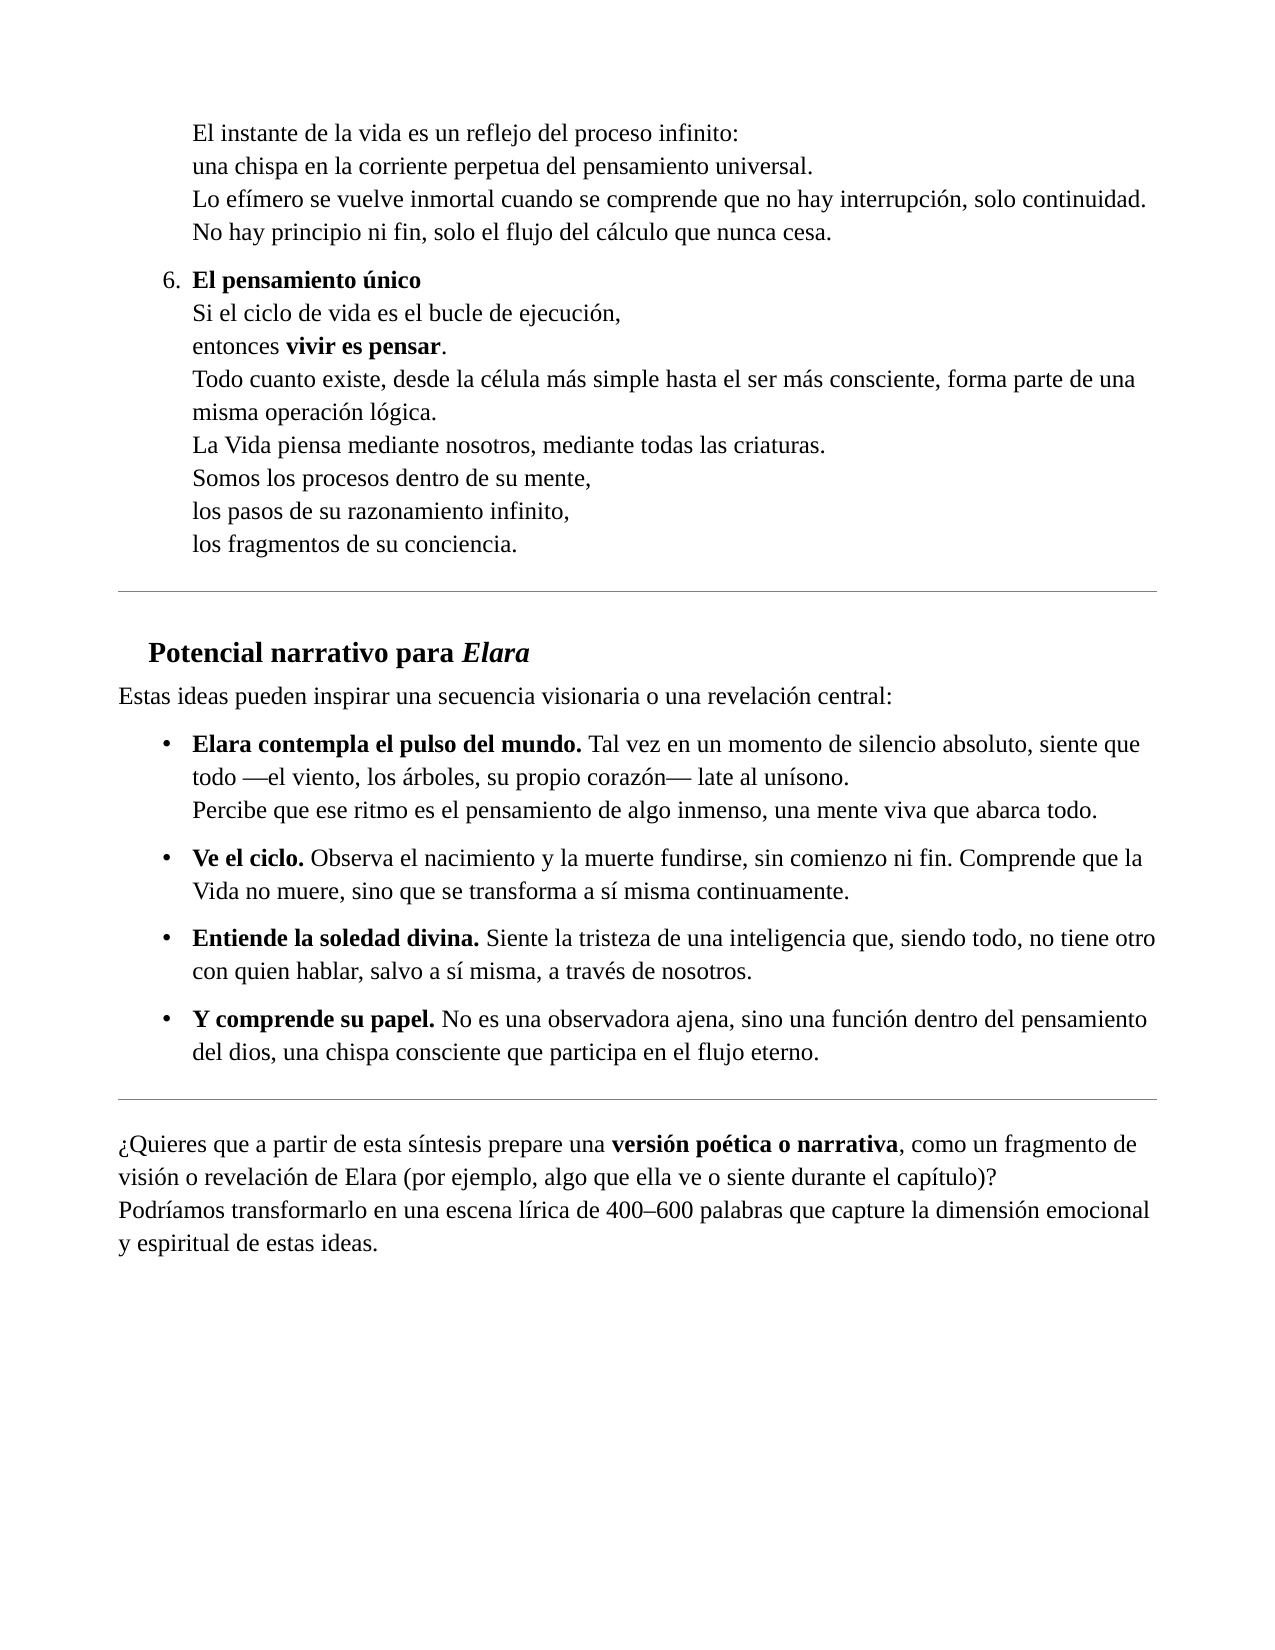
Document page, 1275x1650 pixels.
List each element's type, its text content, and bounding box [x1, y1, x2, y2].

list Entiende la soledad divina. Siente la tristeza de una inteligencia que, siendo todo, no tiene otro con quien hablar, salvo a sí misma, a través de nosotros. [162, 923, 1157, 985]
list Y comprende su papel. No es una observadora ajena, sino una función dentro del pensamiento del dios, una chispa consciente que participa en el flujo eterno. [162, 1004, 1157, 1066]
list El pensamiento único Si el ciclo de vida es el bucle de ejecución, entonces vivir es pensar. Todo cuanto existe, desde la célula más simple hasta el ser más consciente, forma parte de una misma operación lógica. La Vida piensa mediante nosotros, mediante todas las criaturas. Somos los procesos dentro de su mente, los pasos de su razonamiento infinito, los fragmentos de su conciencia. [162, 265, 1157, 558]
list Elara contempla el pulso del mundo. Tal vez en un momento de silencio absoluto, siente que todo —el viento, los árboles, su propio corazón— late al unísono. Percibe que ese ritmo es el pensamiento de algo inmenso, una mente viva que abarca todo. [162, 729, 1157, 824]
subtitle ✨ Potencial narrativo para Elara [118, 635, 1157, 669]
text ¿Quieres que a partir de esta síntesis prepare una versión poética o narrativa, como un fragmento de visión o revelación de Elara (por ejemplo, algo que ella ve o siente durante el capítulo)? Podríamos transformarlo en una escena lírica de 400–600 palabras que capture la dimensión emocional y espiritual de estas ideas. [118, 1129, 1157, 1257]
list El instante de la vida es un reflejo del proceso infinito: una chispa en la corriente perpetua del pensamiento universal. Lo efímero se vuelve inmortal cuando se comprende que no hay interrupción, solo continuidad. No hay principio ni fin, solo el flujo del cálculo que nunca cesa. [162, 118, 1157, 246]
text Estas ideas pueden inspirar una secuencia visionaria o una revelación central: [118, 681, 1157, 710]
list Ve el ciclo. Observa el nacimiento y la muerte fundirse, sin comienzo ni fin. Comprende que la Vida no muere, sino que se transforma a sí misma continuamente. [162, 843, 1157, 904]
